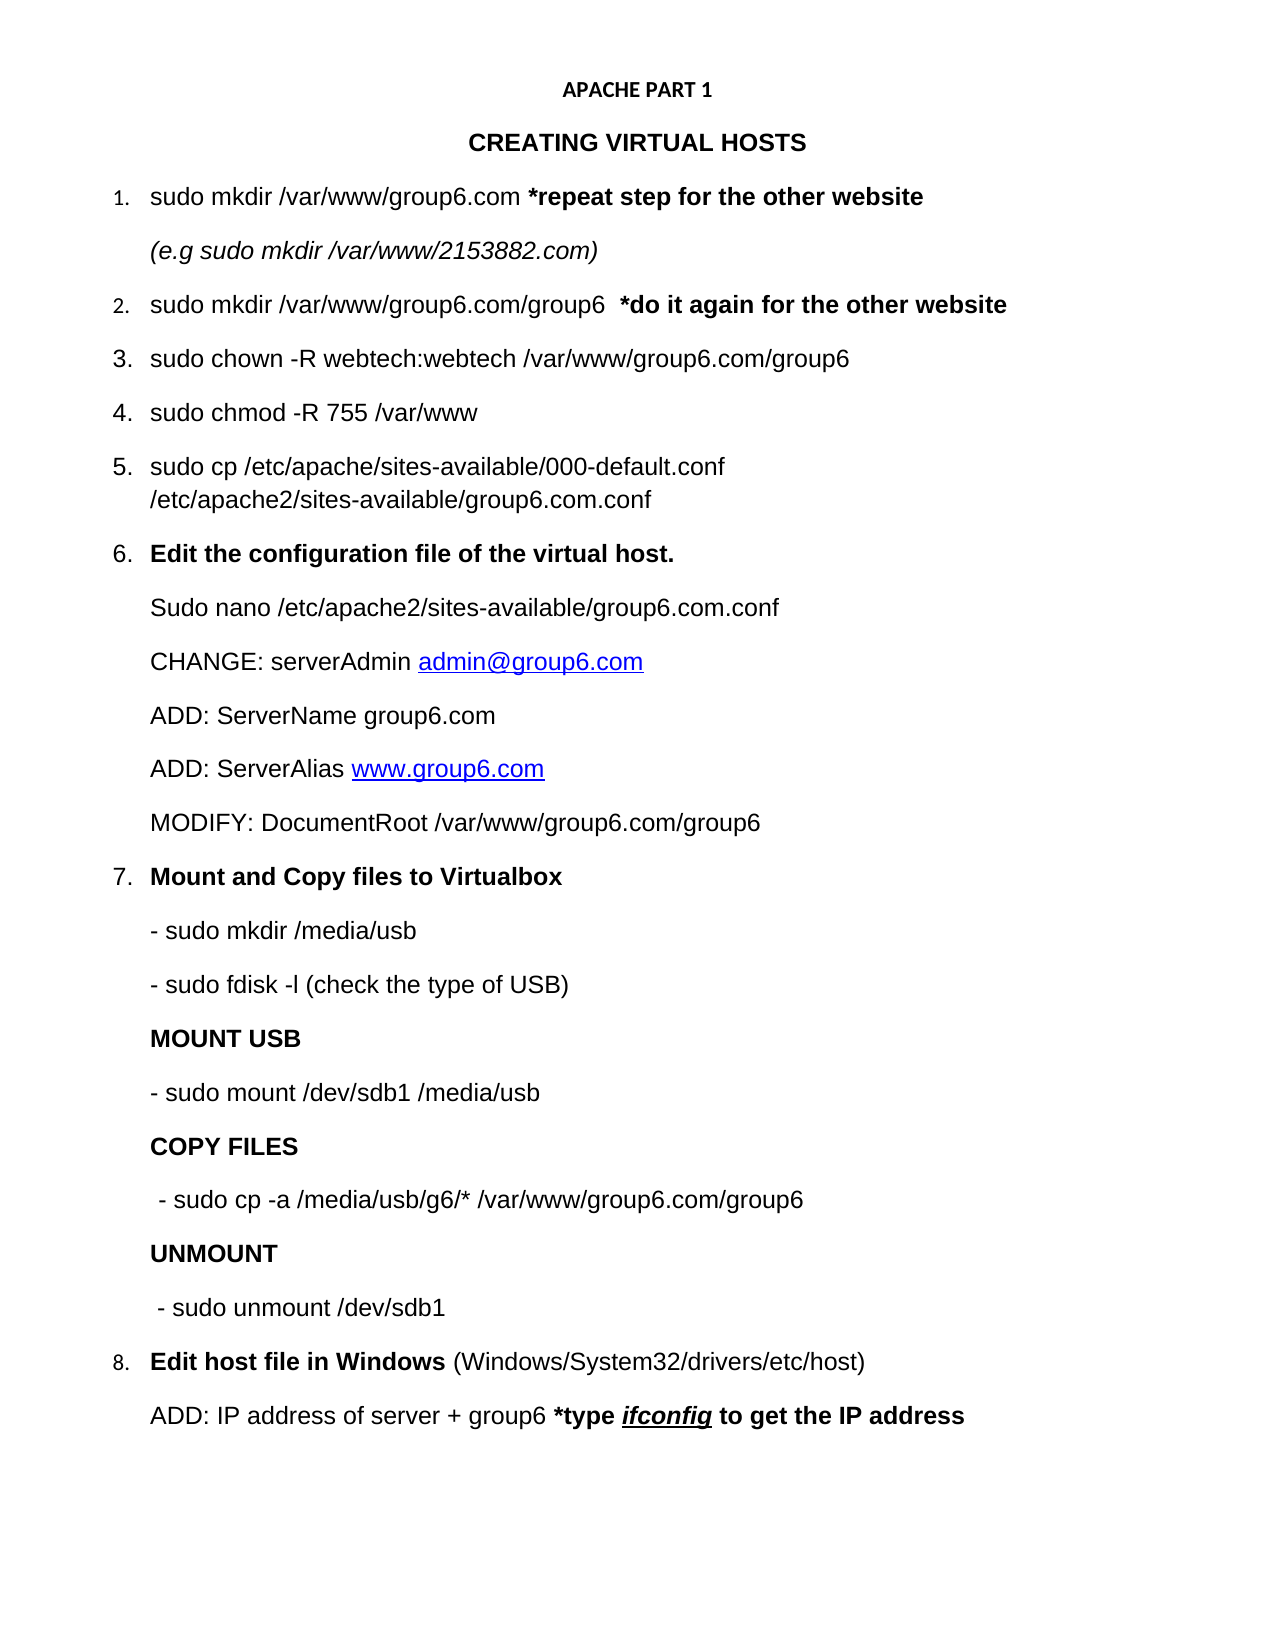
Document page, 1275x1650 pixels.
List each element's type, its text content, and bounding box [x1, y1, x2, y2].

list Mount and Copy files to Virtualbox [112, 862, 1200, 891]
list Edit host file in Windows (Windows/System32/drivers/etc/host) [112, 1347, 1200, 1376]
list (e.g sudo mkdir /var/www/2153882.com) [112, 236, 1200, 265]
list sudo chown -R webtech:webtech /var/www/group6.com/group6 [112, 344, 1200, 373]
list sudo chmod -R 755 /var/www [112, 398, 1200, 427]
list - sudo mount /dev/sdb1 /media/usb [112, 1078, 1200, 1106]
list - sudo unmount /dev/sdb1 [112, 1293, 1200, 1322]
list ADD: ServerAlias www.group6.com [112, 754, 1200, 783]
list - sudo fdisk -l (check the type of USB) [112, 970, 1200, 999]
list sudo mkdir /var/www/group6.com *repeat step for the other website [112, 182, 1200, 211]
text APACHE PART 1 [75, 75, 1200, 103]
list sudo mkdir /var/www/group6.com/group6 *do it again for the other website [112, 290, 1200, 319]
subtitle CREATING VIRTUAL HOSTS [75, 128, 1200, 157]
list - sudo mkdir /media/usb [112, 916, 1200, 945]
list COPY FILES [150, 1131, 1200, 1160]
list Sudo nano /etc/apache2/sites-available/group6.com.conf [112, 593, 1200, 622]
list ADD: IP address of server + group6 *type ifconfig to get the IP address [112, 1401, 1200, 1430]
list MOUNT USB [112, 1024, 1200, 1052]
list Edit the configuration file of the virtual host. [112, 539, 1200, 568]
list MODIFY: DocumentRoot /var/www/group6.com/group6 [112, 808, 1200, 837]
list UNMOUNT [112, 1239, 1200, 1268]
list - sudo cp -a /media/usb/g6/* /var/www/group6.com/group6 [75, 1185, 1200, 1214]
list ADD: ServerName group6.com [112, 701, 1200, 729]
list sudo cp /etc/apache/sites-available/000-default.conf /etc/apache2/sites-available/group6.com.conf [112, 452, 1200, 514]
list CHANGE: serverAdmin admin@group6.com [112, 647, 1200, 676]
